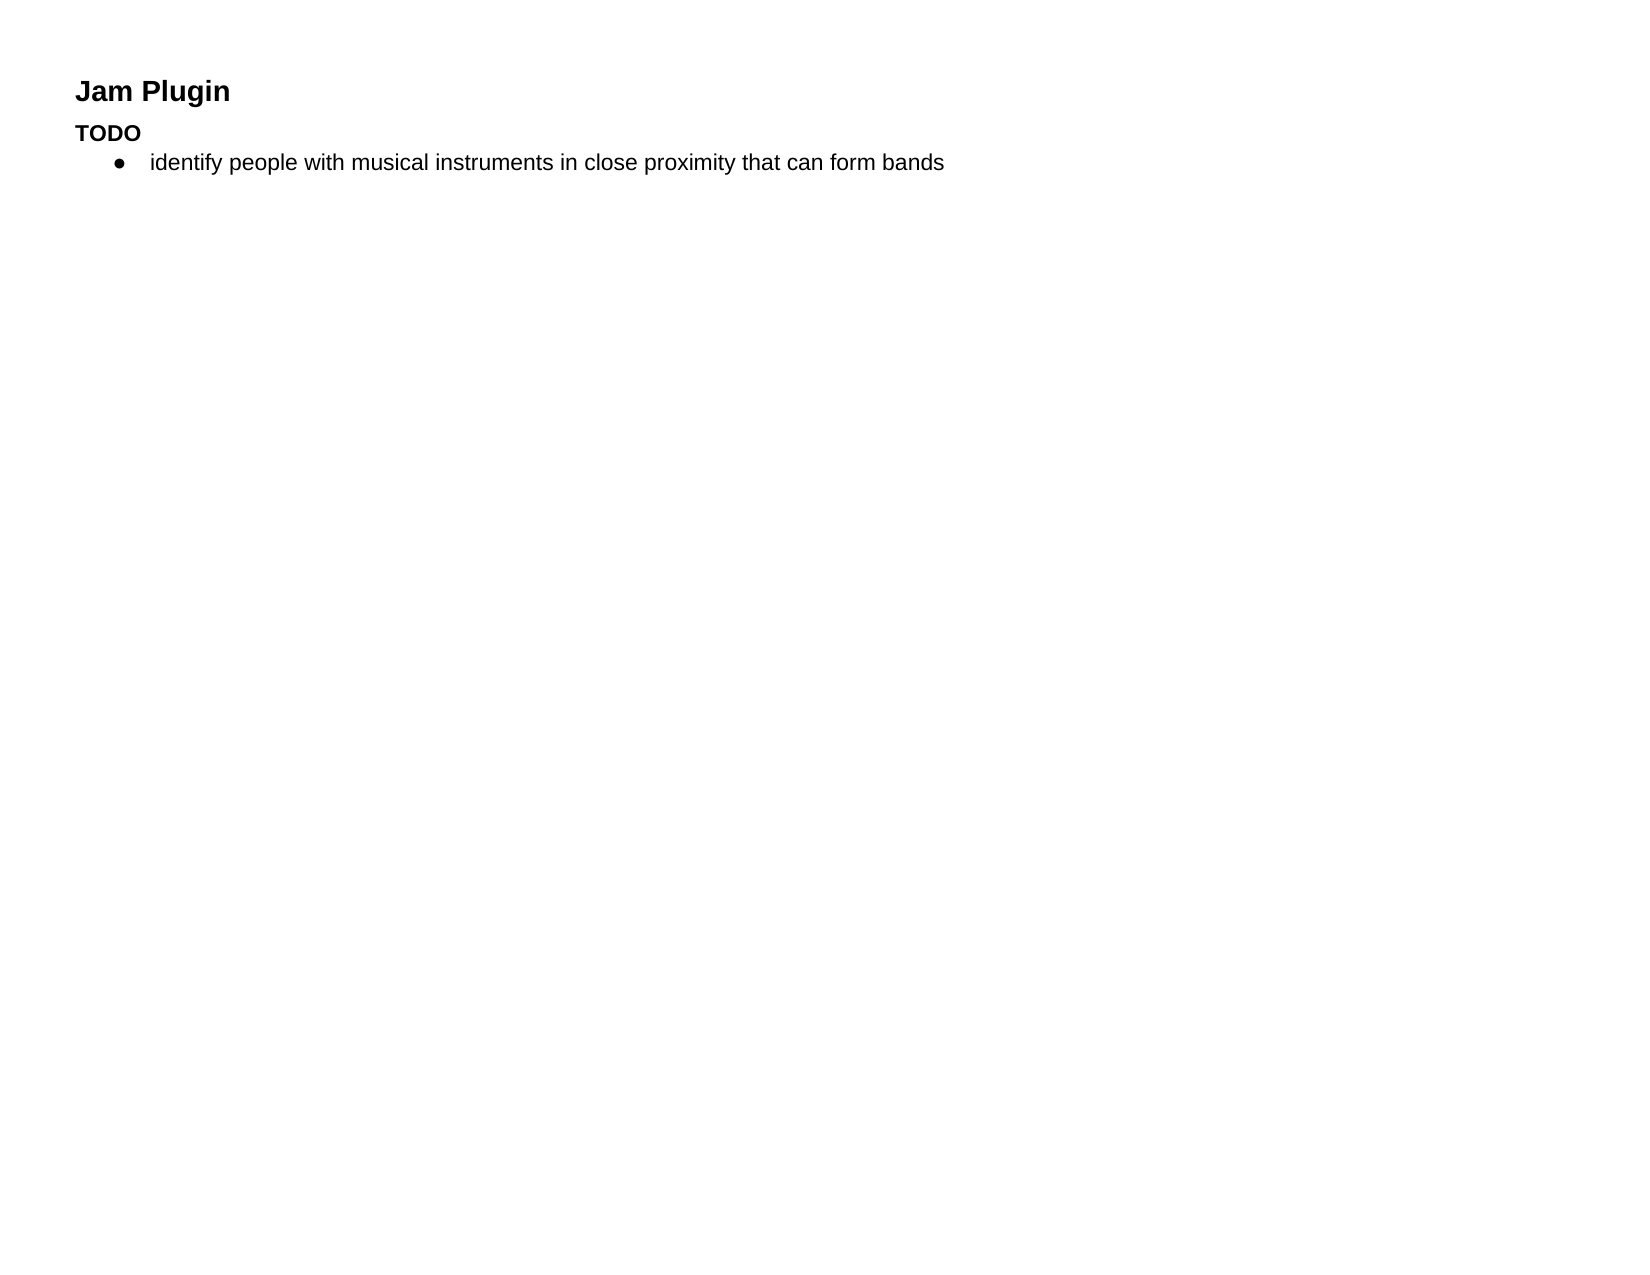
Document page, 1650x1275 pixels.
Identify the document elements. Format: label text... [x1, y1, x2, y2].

text TODO [75, 121, 1462, 146]
subtitle Jam Plugin [75, 75, 1312, 108]
list identify people with musical instruments in close proximity that can form bands [112, 150, 1312, 176]
